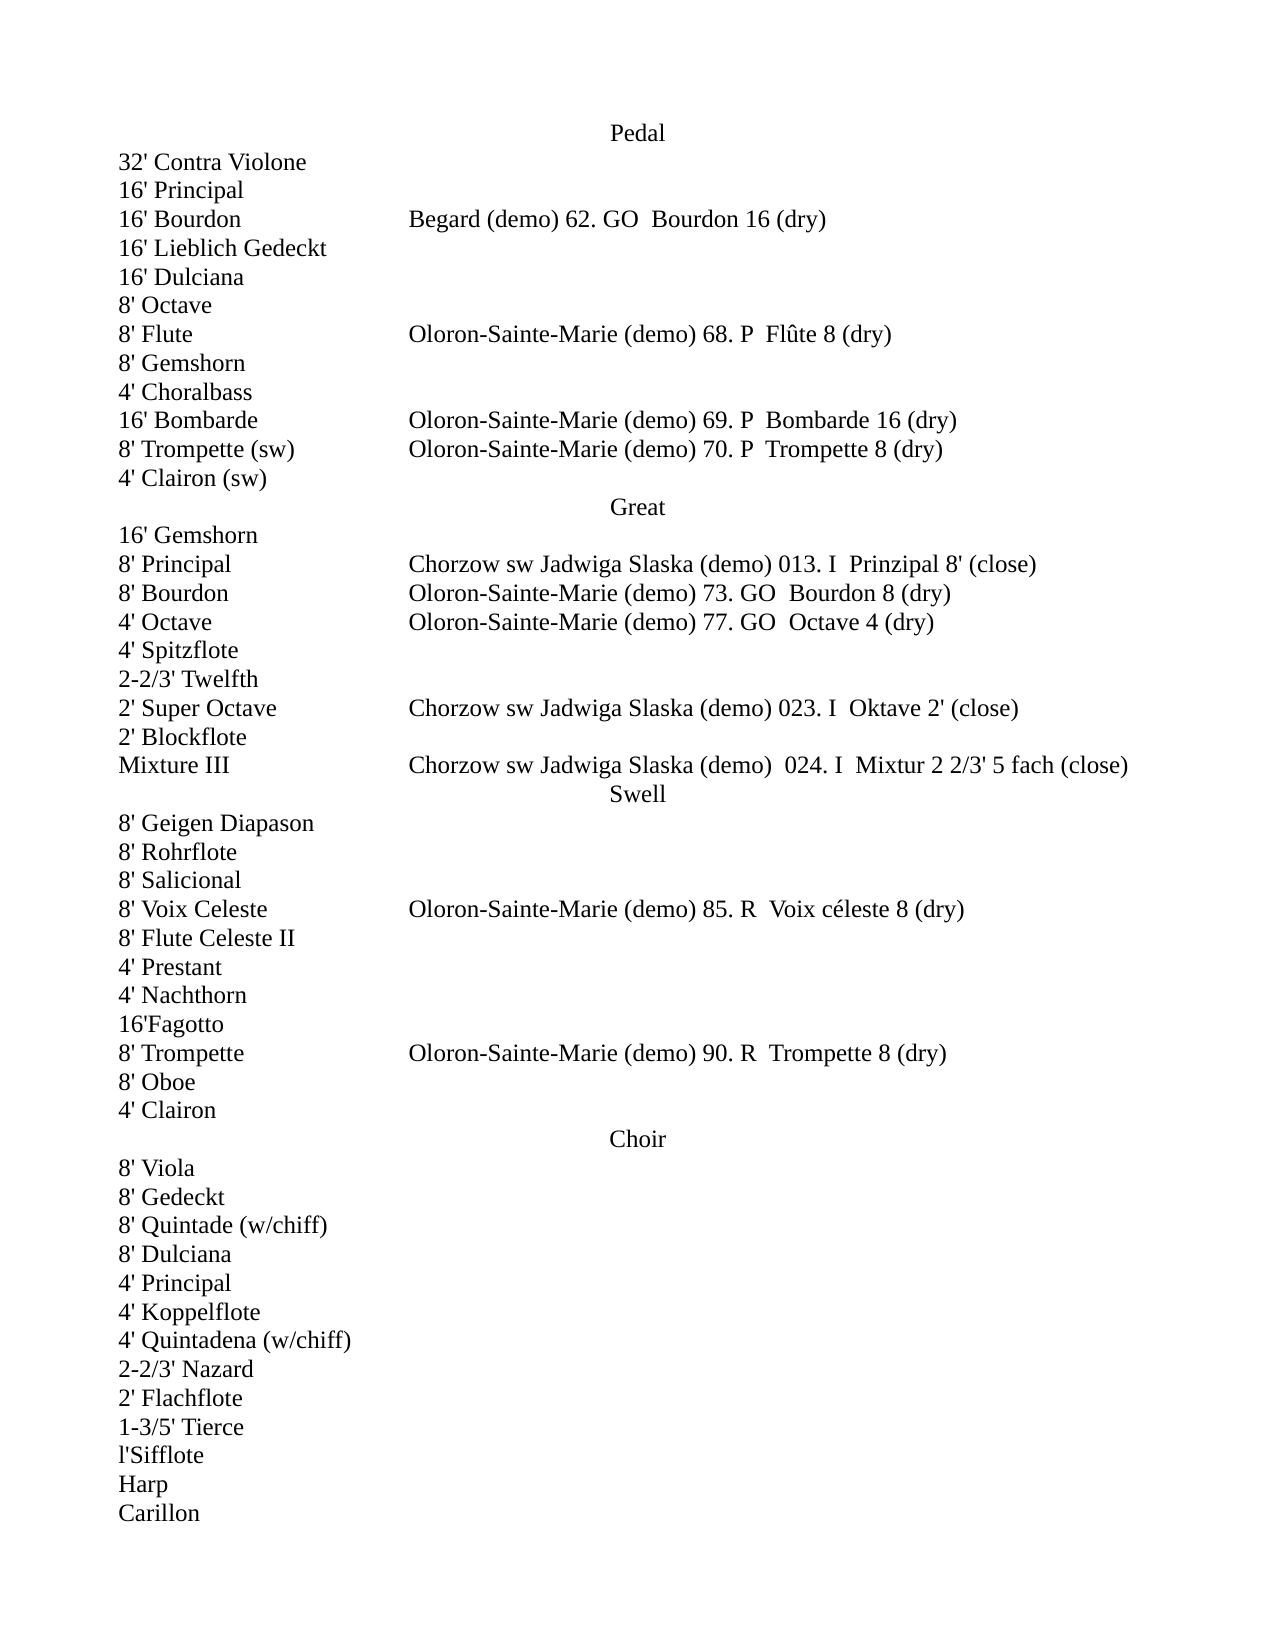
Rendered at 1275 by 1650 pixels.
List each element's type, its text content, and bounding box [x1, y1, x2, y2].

table_cell [408, 377, 1157, 406]
table_cell 8' Quintade (w/chiff) [118, 1211, 408, 1239]
table_cell 8' Voix Celeste [118, 894, 408, 923]
table_cell 16' Dulciana [118, 262, 408, 291]
table_cell 8' Oboe [118, 1067, 408, 1096]
table_cell 16'Fagotto [118, 1009, 408, 1038]
table_cell [408, 348, 1157, 377]
table_cell 8' Salicional [118, 866, 408, 894]
table_cell 4' Principal [118, 1268, 408, 1297]
table_cell Mixture III [118, 751, 408, 779]
table_cell Chorzow sw Jadwiga Slaska (demo) 013. I Prinzipal 8' (close) [408, 549, 1157, 578]
table_cell [408, 521, 1157, 549]
table_header Pedal [118, 118, 1157, 147]
table_cell [408, 1469, 1157, 1498]
table_cell 8' Flute Celeste II [118, 923, 408, 952]
table_cell [408, 808, 1157, 837]
table_cell [408, 1297, 1157, 1326]
table_cell 2' Blockflote [118, 722, 408, 751]
table_cell 8' Viola [118, 1153, 408, 1182]
table_cell 8' Principal [118, 549, 408, 578]
table_cell Oloron-Sainte-Marie (demo) 69. P Bombarde 16 (dry) [408, 406, 1157, 434]
table_cell [408, 1412, 1157, 1441]
table_cell Oloron-Sainte-Marie (demo) 68. P Flûte 8 (dry) [408, 319, 1157, 348]
table_cell [408, 291, 1157, 319]
table_cell [408, 1326, 1157, 1354]
table_cell 4' Choralbass [118, 377, 408, 406]
table_cell 8' Flute [118, 319, 408, 348]
table_cell Oloron-Sainte-Marie (demo) 85. R Voix céleste 8 (dry) [408, 894, 1157, 923]
table_cell [408, 262, 1157, 291]
table_cell 32' Contra Violone [118, 147, 408, 176]
table_cell [408, 981, 1157, 1009]
table_cell 4' Clairon (sw) [118, 463, 408, 492]
table_cell [408, 1153, 1157, 1182]
table_cell [408, 233, 1157, 262]
table_cell 4' Koppelflote [118, 1297, 408, 1326]
table_cell 16' Gemshorn [118, 521, 408, 549]
table_cell 2-2/3' Twelfth [118, 664, 408, 693]
table_cell 4' Spitzflote [118, 636, 408, 664]
table_cell 1-3/5' Tierce [118, 1412, 408, 1441]
table_cell l'Sifflote [118, 1441, 408, 1469]
table_cell 8' Geigen Diapason [118, 808, 408, 837]
table_cell 8' Octave [118, 291, 408, 319]
table_cell Oloron-Sainte-Marie (demo) 77. GO Octave 4 (dry) [408, 607, 1157, 636]
table_cell 8' Gedeckt [118, 1182, 408, 1211]
table_cell Carillon [118, 1498, 408, 1527]
table_cell [408, 1383, 1157, 1412]
table_cell 4' Prestant [118, 952, 408, 981]
table_cell Oloron-Sainte-Marie (demo) 73. GO Bourdon 8 (dry) [408, 578, 1157, 607]
table_cell [408, 1498, 1157, 1527]
table_cell Begard (demo) 62. GO Bourdon 16 (dry) [408, 204, 1157, 233]
table_cell 16' Bombarde [118, 406, 408, 434]
table_cell Oloron-Sainte-Marie (demo) 90. R Trompette 8 (dry) [408, 1038, 1157, 1067]
table_cell [408, 1182, 1157, 1211]
table_cell [408, 1009, 1157, 1038]
table_cell 8' Dulciana [118, 1239, 408, 1268]
table_cell 8' Rohrflote [118, 837, 408, 866]
table_cell [408, 1268, 1157, 1297]
table_cell Swell [118, 779, 1157, 808]
table_cell [408, 866, 1157, 894]
table_cell 8' Bourdon [118, 578, 408, 607]
table_cell 4' Nachthorn [118, 981, 408, 1009]
table_cell [408, 1067, 1157, 1096]
table_cell [408, 664, 1157, 693]
table_cell Harp [118, 1469, 408, 1498]
table_cell [408, 176, 1157, 204]
table_cell Great [118, 492, 1157, 521]
table_cell 4' Quintadena (w/chiff) [118, 1326, 408, 1354]
table_cell [408, 722, 1157, 751]
table_cell 4' Clairon [118, 1096, 408, 1124]
table_cell [408, 837, 1157, 866]
table_cell 4' Octave [118, 607, 408, 636]
table_cell 2-2/3' Nazard [118, 1354, 408, 1383]
table_cell [408, 1441, 1157, 1469]
table_cell 16' Lieblich Gedeckt [118, 233, 408, 262]
table_cell [408, 1211, 1157, 1239]
table_cell Oloron-Sainte-Marie (demo) 70. P Trompette 8 (dry) [408, 434, 1157, 463]
table_cell Chorzow sw Jadwiga Slaska (demo) 024. I Mixtur 2 2/3' 5 fach (close) [408, 751, 1157, 779]
table_cell [408, 636, 1157, 664]
table_cell 2' Super Octave [118, 693, 408, 722]
table_cell 8' Trompette (sw) [118, 434, 408, 463]
table_cell 16' Principal [118, 176, 408, 204]
table_cell [408, 147, 1157, 176]
table_cell 2' Flachflote [118, 1383, 408, 1412]
table_cell [408, 923, 1157, 952]
table_cell [408, 463, 1157, 492]
table_cell Chorzow sw Jadwiga Slaska (demo) 023. I Oktave 2' (close) [408, 693, 1157, 722]
table_cell 8' Trompette [118, 1038, 408, 1067]
table_cell [408, 1096, 1157, 1124]
table_cell 16' Bourdon [118, 204, 408, 233]
table_cell [408, 1354, 1157, 1383]
table_cell 8' Gemshorn [118, 348, 408, 377]
table_cell [408, 1239, 1157, 1268]
table_cell [408, 952, 1157, 981]
table_cell Choir [118, 1124, 1157, 1153]
